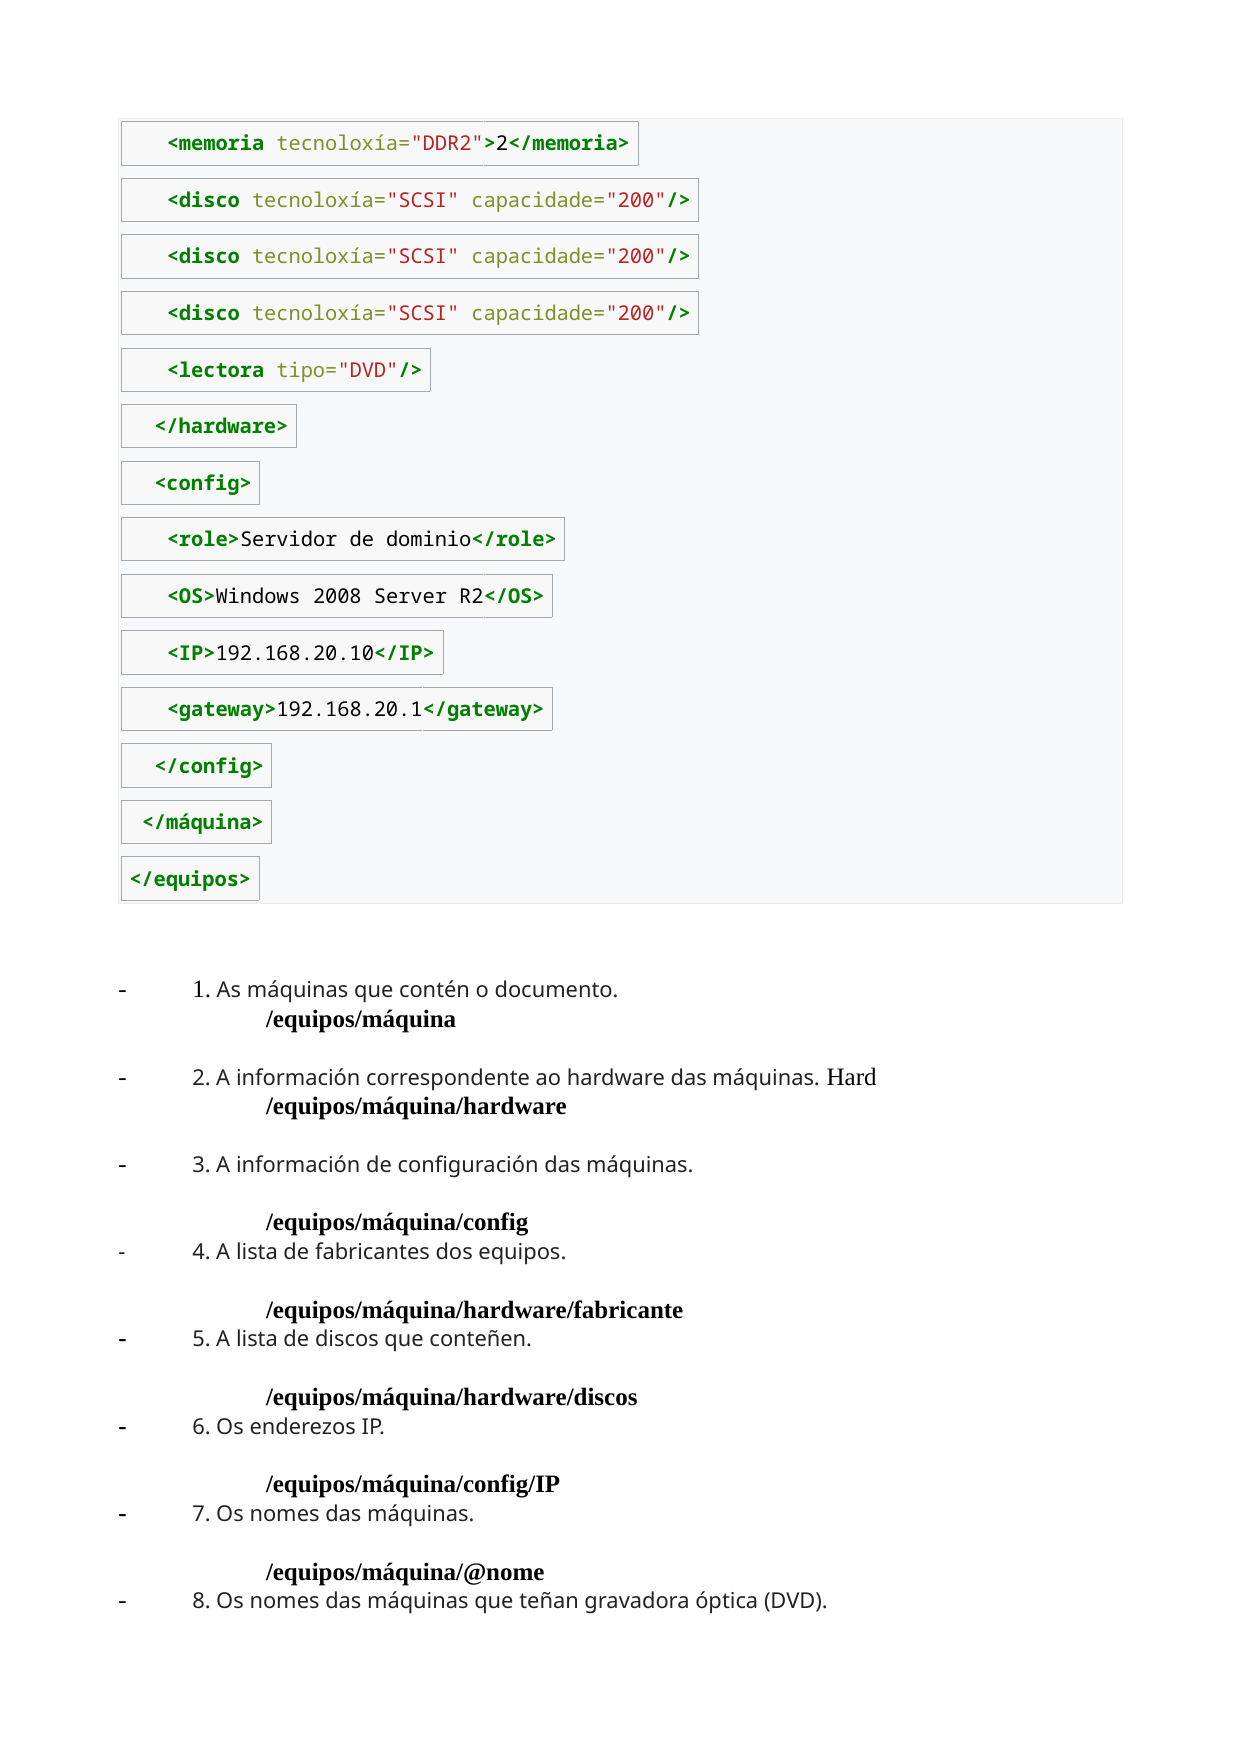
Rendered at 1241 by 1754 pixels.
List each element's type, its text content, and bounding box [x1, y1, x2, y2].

text - 1. As máquinas que contén o documento. [118, 974, 1122, 1004]
text - 7. Os nomes das máquinas. [118, 1498, 1122, 1528]
text - 5. A lista de discos que conteñen. [118, 1323, 1122, 1353]
text <IP>192.168.20.10</IP> [119, 627, 1122, 674]
text <memoria tecnoloxía="DDR2">2</memoria> [119, 119, 1122, 165]
text <config> [119, 457, 1122, 504]
text <lectora tipo="DVD"/> [119, 344, 1122, 391]
text /equipos/máquina/hardware/fabricante [118, 1295, 1122, 1323]
text <OS>Windows 2008 Server R2</OS> [119, 571, 1122, 617]
text <gateway>192.168.20.1</gateway> [119, 684, 1122, 730]
text /equipos/máquina/hardware/discos [118, 1382, 1122, 1411]
text </equipos> [119, 853, 1122, 903]
text - 4. A lista de fabricantes dos equipos. [118, 1236, 1122, 1266]
text - 8. Os nomes das máquinas que teñan gravadora óptica (DVD). [118, 1585, 1122, 1615]
text /equipos/máquina/hardware [118, 1091, 1122, 1120]
text /equipos/máquina/config [118, 1207, 1122, 1236]
text /equipos/máquina [118, 1004, 1122, 1033]
text /equipos/máquina/@nome [118, 1557, 1122, 1585]
text <role>Servidor de dominio</role> [119, 514, 1122, 561]
text /equipos/máquina/config/IP [118, 1469, 1122, 1498]
text </hardware> [119, 401, 1122, 447]
text </máquina> [119, 797, 1122, 843]
text <disco tecnoloxía="SCSI" capacidade="200"/> [119, 288, 1122, 334]
text - 2. A información correspondente ao hardware das máquinas. Hard [118, 1062, 1122, 1091]
text </config> [119, 740, 1122, 787]
text <disco tecnoloxía="SCSI" capacidade="200"/> [119, 175, 1122, 221]
text <disco tecnoloxía="SCSI" capacidade="200"/> [119, 231, 1122, 278]
text - 3. A información de configuración das máquinas. [118, 1149, 1122, 1179]
text - 6. Os enderezos IP. [118, 1411, 1122, 1441]
